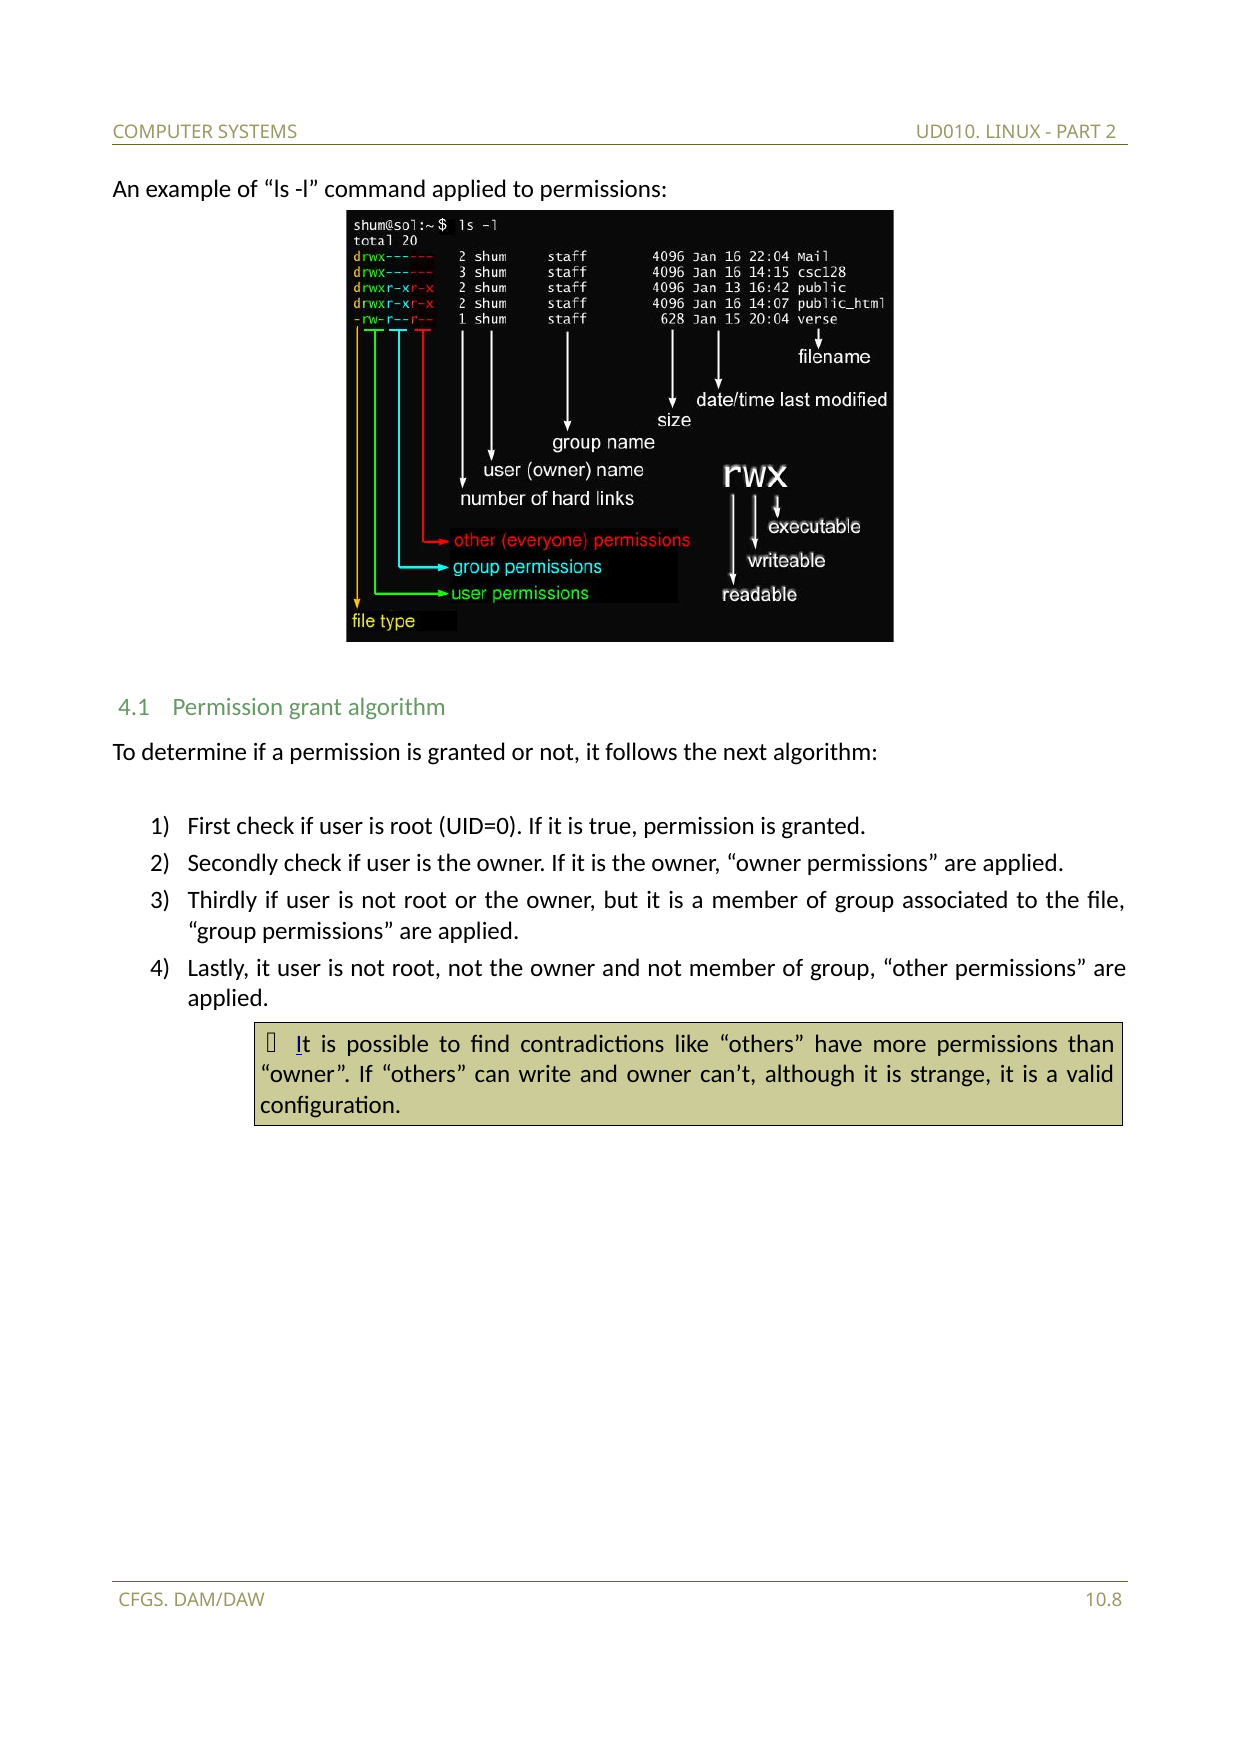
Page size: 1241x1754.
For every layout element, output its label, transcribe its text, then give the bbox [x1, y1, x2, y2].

text  It is possible to find contradictions like “others” have more permissions than “owner”. If “others” can write and owner can’t, although it is strange, it is a valid configuration. [255, 1023, 1122, 1125]
subtitle Permission grant algorithm [112, 691, 1128, 722]
list Lastly, it user is not root, not the owner and not member of group, “other permissions” are applied. [150, 952, 1128, 1013]
text To determine if a permission is granted or not, it follows the next algorithm: [112, 736, 1128, 767]
list First check if user is root (UID=0). If it is true, permission is granted. [150, 810, 1128, 841]
list Secondly check if user is the owner. If it is the owner, “owner permissions” are applied. [150, 847, 1128, 878]
picture [346, 210, 894, 642]
list Thirdly if user is not root or the owner, but it is a member of group associated to the file, “group permissions” are applied. [150, 884, 1128, 945]
text An example of “ls -l” command applied to permissions: [112, 173, 1128, 204]
